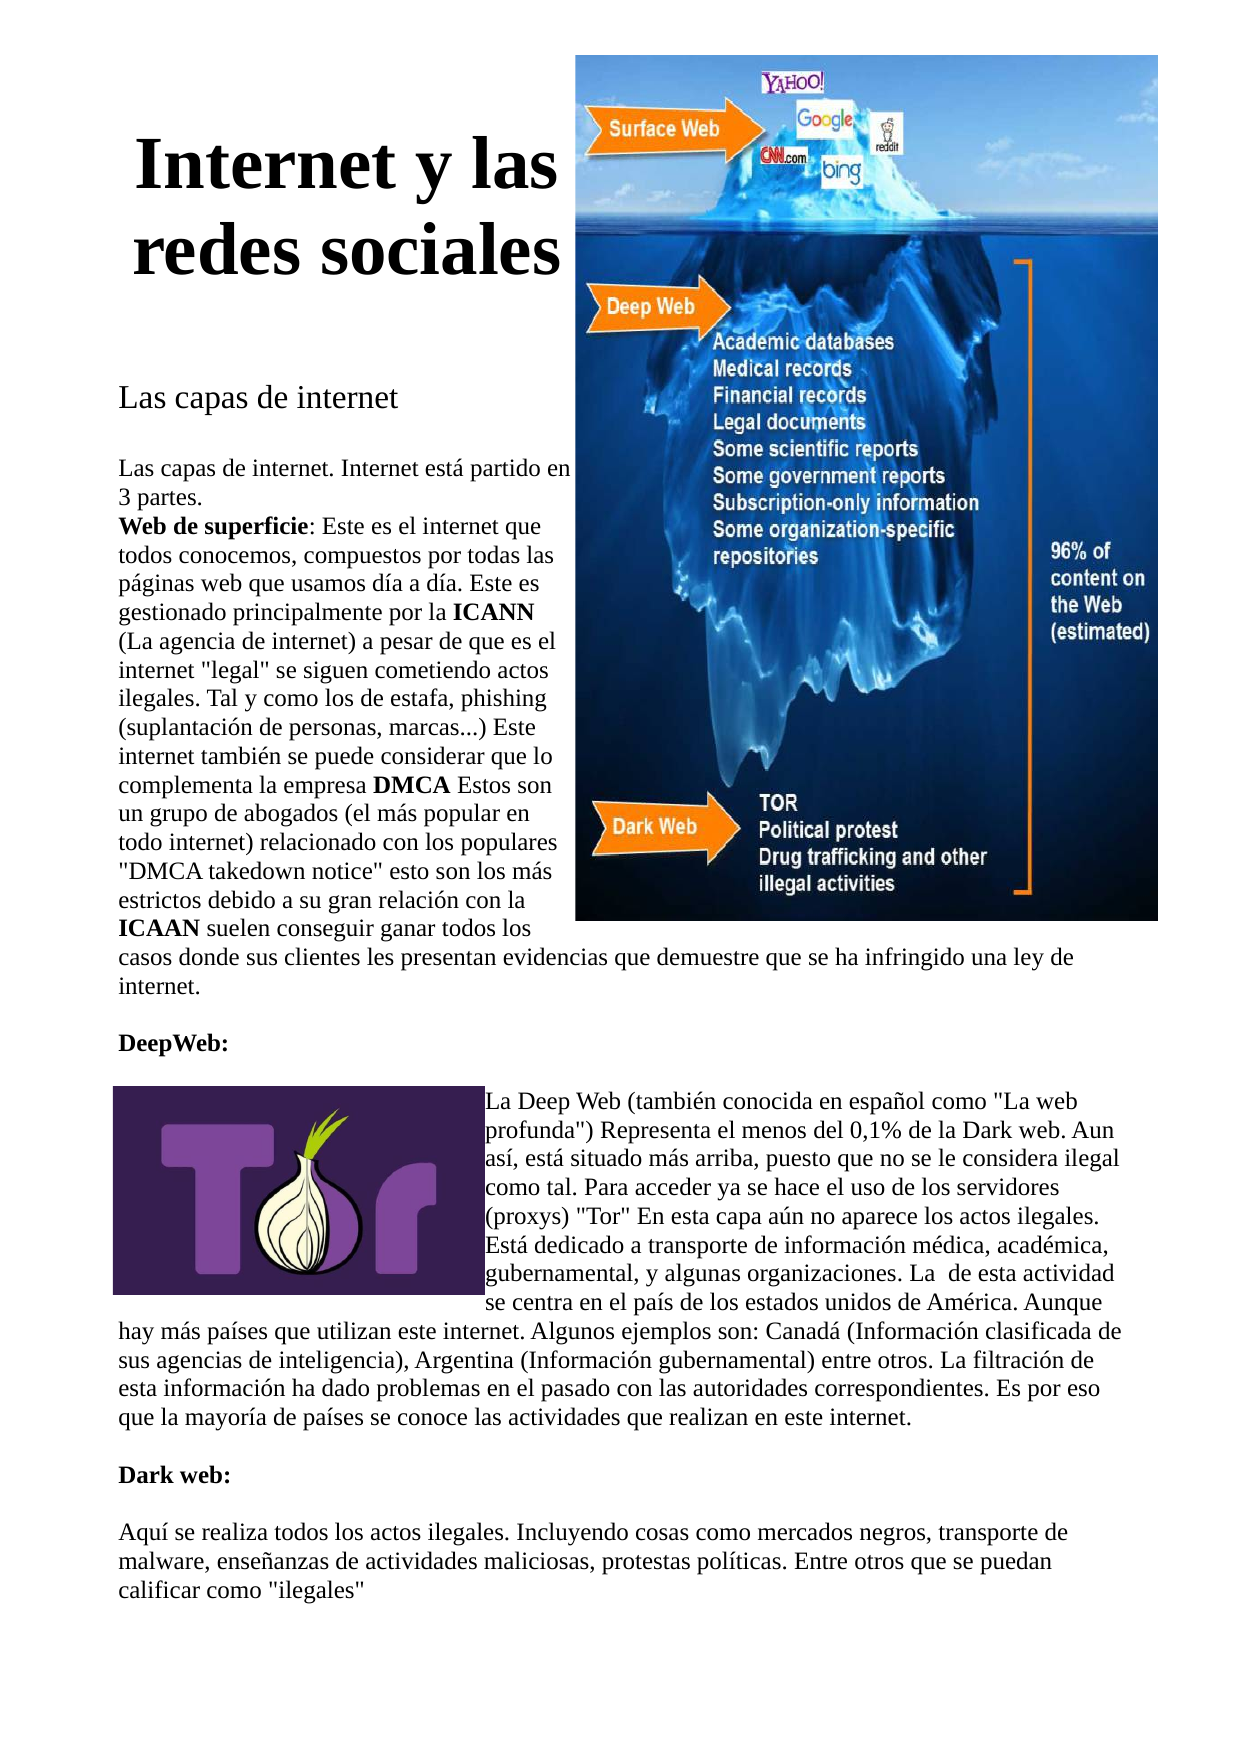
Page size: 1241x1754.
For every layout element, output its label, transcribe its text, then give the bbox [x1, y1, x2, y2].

picture [112, 1086, 485, 1295]
picture [575, 55, 1158, 921]
text DeepWeb: [118, 1028, 1122, 1057]
text Dark web: [118, 1460, 1122, 1488]
text Internet y las redes sociales [118, 118, 575, 291]
text Aquí se realiza todos los actos ilegales. Incluyendo cosas como mercados negros, transporte de malware, enseñanzas de actividades maliciosas, protestas políticas. Entre otros que se puedan calificar como "ilegales" [118, 1517, 1122, 1603]
text Las capas de internet. Internet está partido en 3 partes. [118, 453, 575, 511]
text La Deep Web (también conocida en español como "La web profunda") Representa el menos del 0,1% de la Dark web. Aun así, está situado más arriba, puesto que no se le considera ilegal como tal. Para acceder ya se hace el uso de los servidores (proxys) "Tor" En esta capa aún no aparece los actos ilegales. Está dedicado a transporte de información médica, académica, gubernamental, y algunas organizaciones. La de esta actividad se centra en el país de los estados unidos de América. Aunque hay más países que utilizan este internet. Algunos ejemplos son: Canadá (Información clasificada de sus agencias de inteligencia), Argentina (Información gubernamental) entre otros. La filtración de esta información ha dado problemas en el pasado con las autoridades correspondientes. Es por eso que la mayoría de países se conoce las actividades que realizan en este internet. [118, 1086, 1122, 1460]
text Web de superficie: Este es el internet que todos conocemos, compuestos por todas las páginas web que usamos día a día. Este es gestionado principalmente por la ICANN (La agencia de internet) a pesar de que es el internet "legal" se siguen cometiendo actos ilegales. Tal y como los de estafa, phishing (suplantación de personas, marcas...) Este internet también se puede considerar que lo complementa la empresa DMCA Estos son un grupo de abogados (el más popular en todo internet) relacionado con los populares "DMCA takedown notice" esto son los más estrictos debido a su gran relación con la ICAAN suelen conseguir ganar todos los casos donde sus clientes les presentan evidencias que demuestre que se ha infringido una ley de internet. [118, 511, 1122, 1028]
text Las capas de internet [118, 377, 575, 415]
